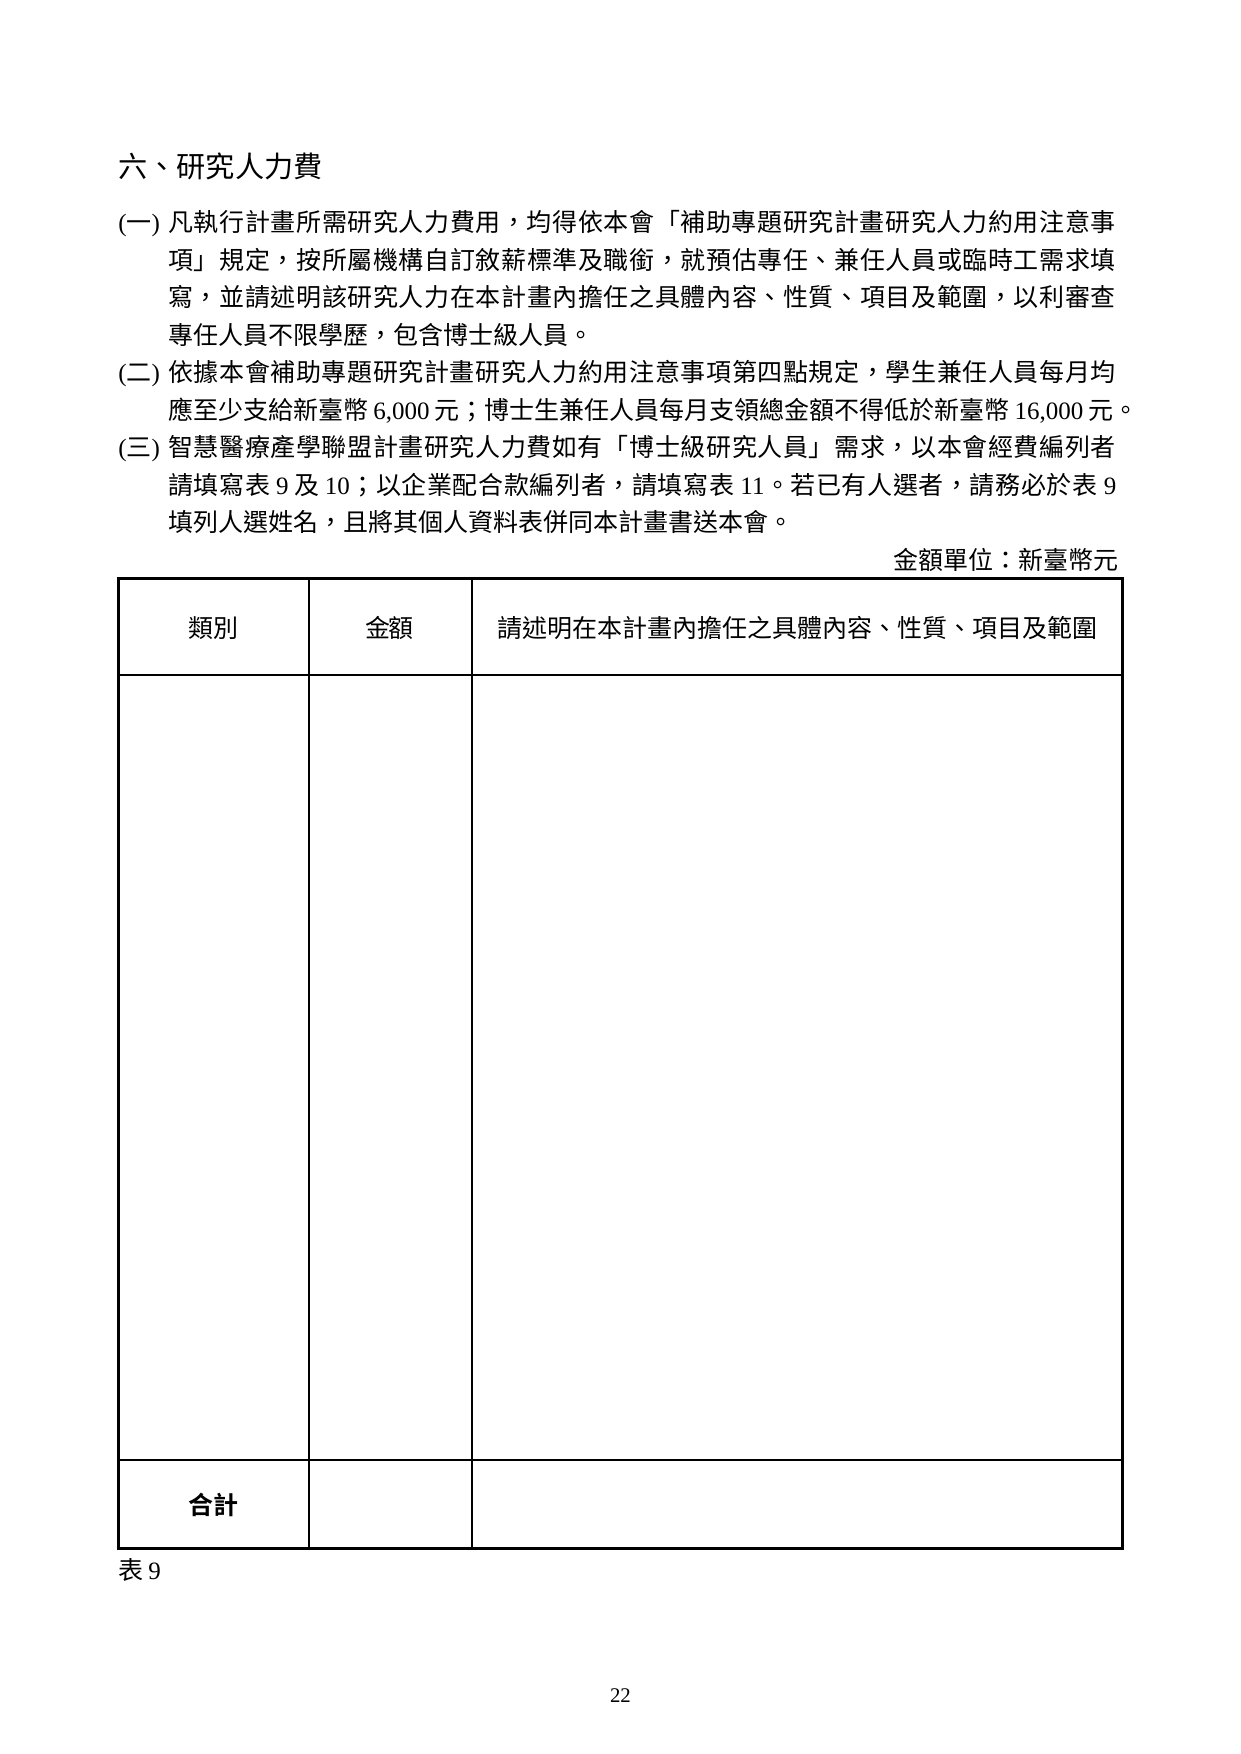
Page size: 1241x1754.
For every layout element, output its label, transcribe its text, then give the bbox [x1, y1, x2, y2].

table_header 類別 [120, 580, 308, 674]
table_cell [310, 1461, 471, 1547]
text 金額單位：新臺幣元 [118, 539, 1118, 577]
table_cell [473, 1461, 1121, 1547]
text 表9 [118, 1550, 1122, 1587]
list 凡執行計畫所需研究人力費用，均得依本會「補助專題研究計畫研究人力約用注意事項」規定，按所屬機構自訂敘薪標準及職銜，就預估專任、兼任人員或臨時工需求填寫，並請述明該研究人力在本計畫內擔任之具體內容、性質、項目及範圍，以利審查。專任人員不限學歷，包含博士級人員。 [118, 202, 1116, 352]
table_cell [120, 676, 308, 1459]
list 智慧醫療產學聯盟計畫研究人力費如有「博士級研究人員」需求，以本會經費編列者，請填寫表9及10；以企業配合款編列者，請填寫表11。若已有人選者，請務必於表9填列人選姓名，且將其個人資料表併同本計畫書送本會。 [118, 427, 1116, 539]
table_header 請述明在本計畫內擔任之具體內容、性質、項目及範圍 [473, 580, 1121, 674]
table_cell [310, 676, 471, 1459]
list 依據本會補助專題研究計畫研究人力約用注意事項第四點規定，學生兼任人員每月均應至少支給新臺幣6,000元；博士生兼任人員每月支領總金額不得低於新臺幣16,000元。 [118, 352, 1116, 427]
table_header 金額 [310, 580, 471, 674]
table_cell 合計 [120, 1461, 308, 1547]
table_cell [473, 676, 1121, 1459]
subtitle 六、研究人力費 [118, 127, 1122, 202]
